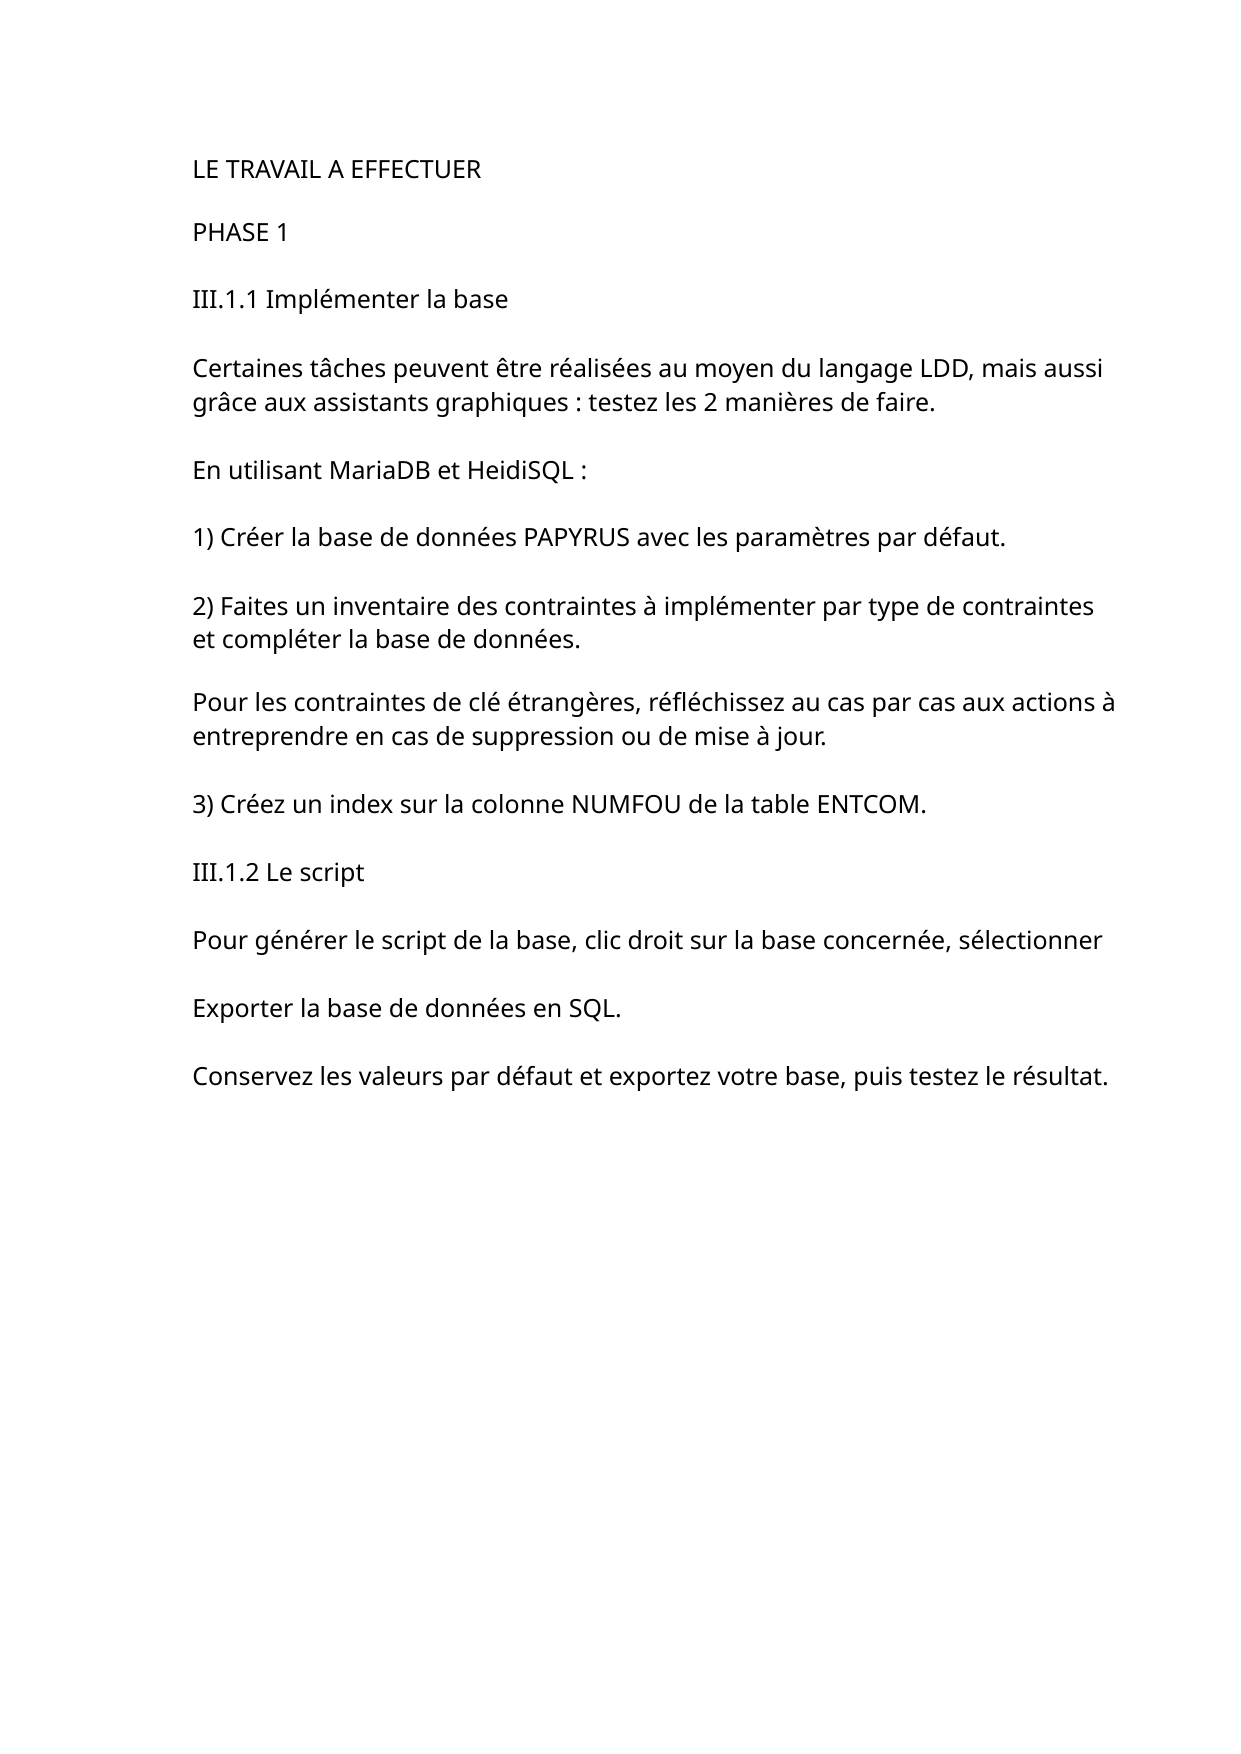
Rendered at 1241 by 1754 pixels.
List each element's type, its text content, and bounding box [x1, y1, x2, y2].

text Conservez les valeurs par défaut et exportez votre base, puis testez le résultat. [192, 1058, 1122, 1092]
text PHASE 1 [192, 186, 1122, 282]
text Pour les contraintes de clé étrangères, réfléchissez au cas par cas aux actions à entreprendre en cas de suppression ou de mise à jour. [192, 656, 1122, 753]
text Certaines tâches peuvent être réalisées au moyen du langage LDD, mais aussi grâce aux assistants graphiques : testez les 2 manières de faire. [192, 350, 1122, 418]
text Pour générer le script de la base, clic droit sur la base concernée, sélectionner [192, 923, 1122, 991]
text En utilisant MariaDB et HeidiSQL : [192, 452, 1122, 520]
text 3) Créez un index sur la colonne NUMFOU de la table ENTCOM. [192, 787, 1122, 855]
text LE TRAVAIL A EFFECTUER [192, 118, 1122, 186]
text Exporter la base de données en SQL. [192, 991, 1122, 1058]
text 1) Créer la base de données PAPYRUS avec les paramètres par défaut. [192, 520, 1122, 554]
text 2) Faites un inventaire des contraintes à implémenter par type de contraintes et compléter la base de données. [192, 588, 1122, 656]
text III.1.1 Implémenter la base [192, 282, 1122, 316]
text III.1.2 Le script [192, 855, 1122, 889]
